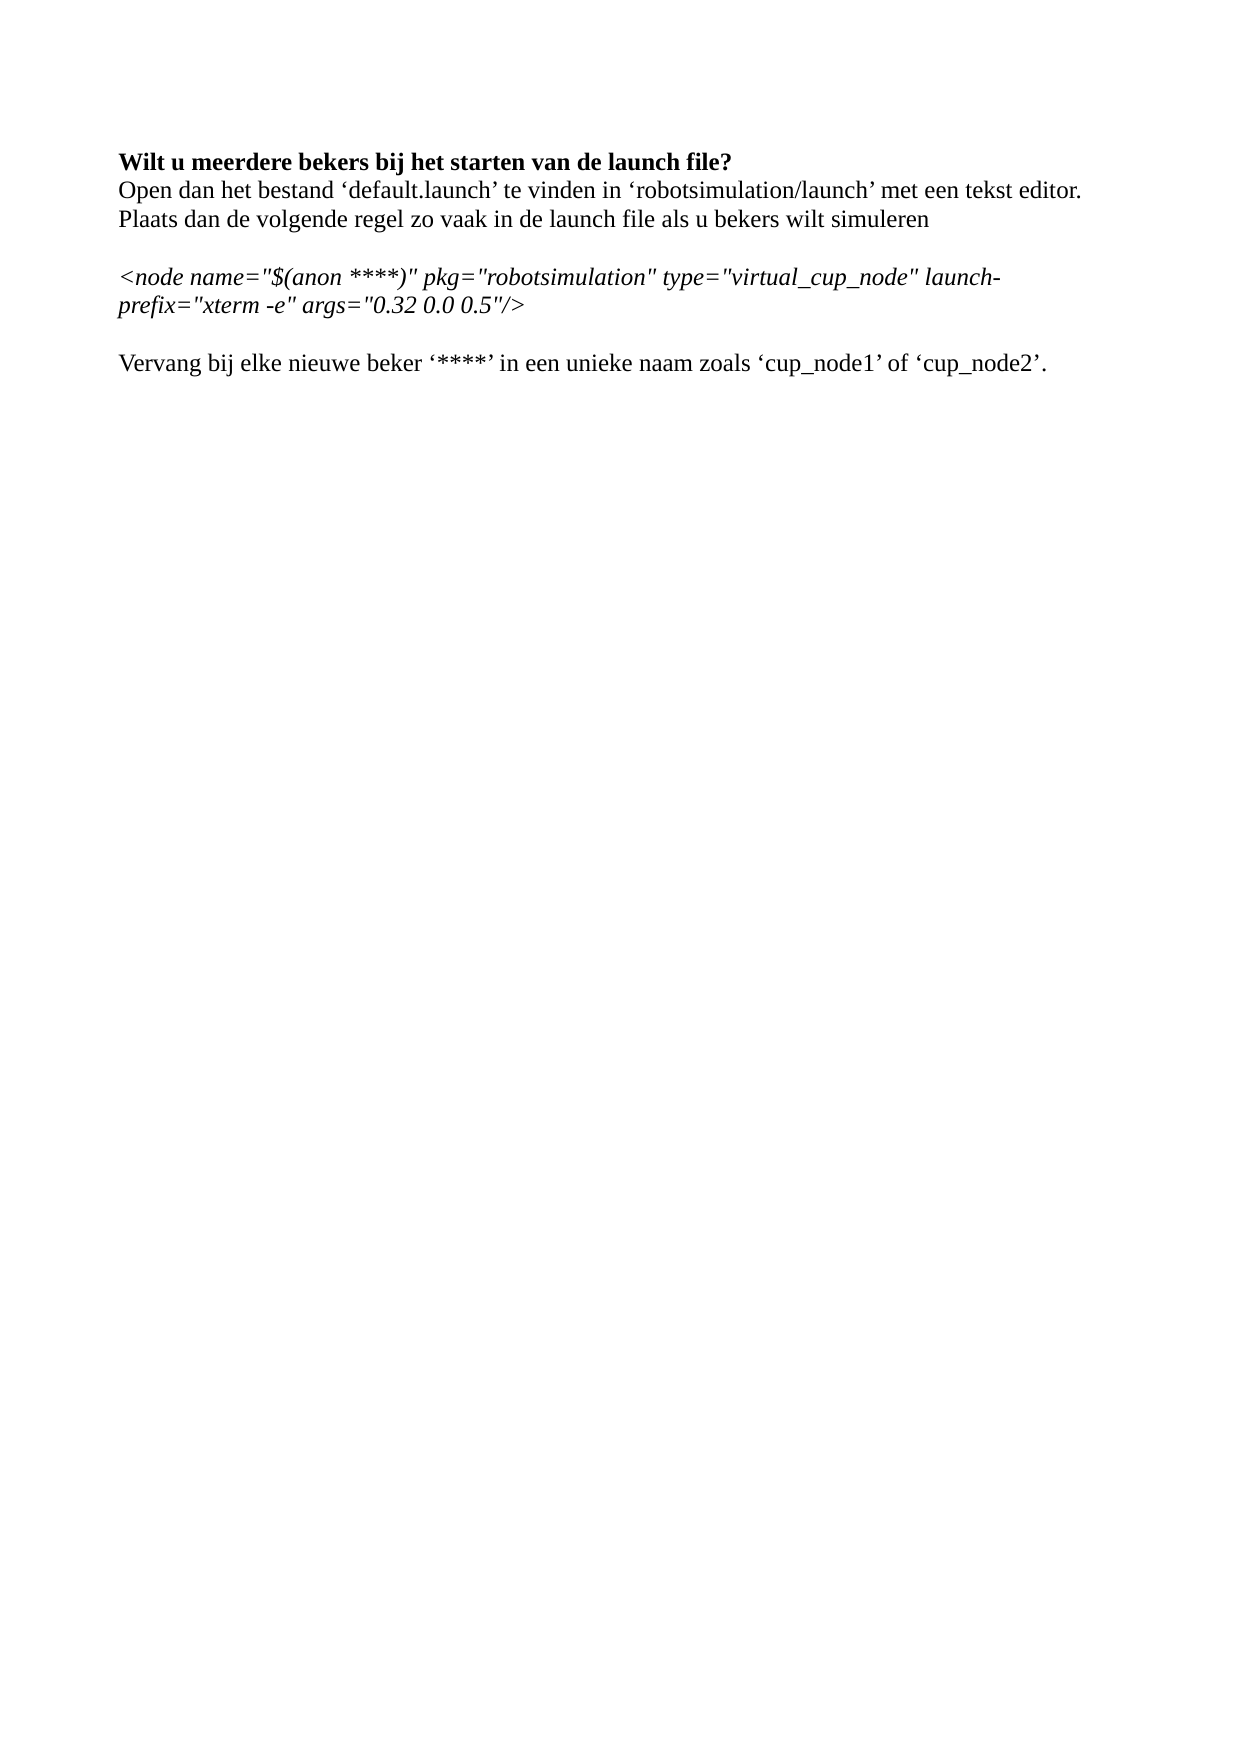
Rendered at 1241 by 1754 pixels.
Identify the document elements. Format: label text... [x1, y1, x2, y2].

text Plaats dan de volgende regel zo vaak in de launch file als u bekers wilt simuleren [118, 204, 1122, 233]
text Vervang bij elke nieuwe beker ‘****’ in een unieke naam zoals ‘cup_node1’ of ‘cup_node2’. [118, 348, 1122, 377]
text <node name="$(anon ****)" pkg="robotsimulation" type="virtual_cup_node" launch-prefix="xterm -e" args="0.32 0.0 0.5"/> [118, 262, 1122, 319]
text Open dan het bestand ‘default.launch’ te vinden in ‘robotsimulation/launch’ met een tekst editor. [118, 176, 1122, 204]
text Wilt u meerdere bekers bij het starten van de launch file? [118, 147, 1122, 176]
